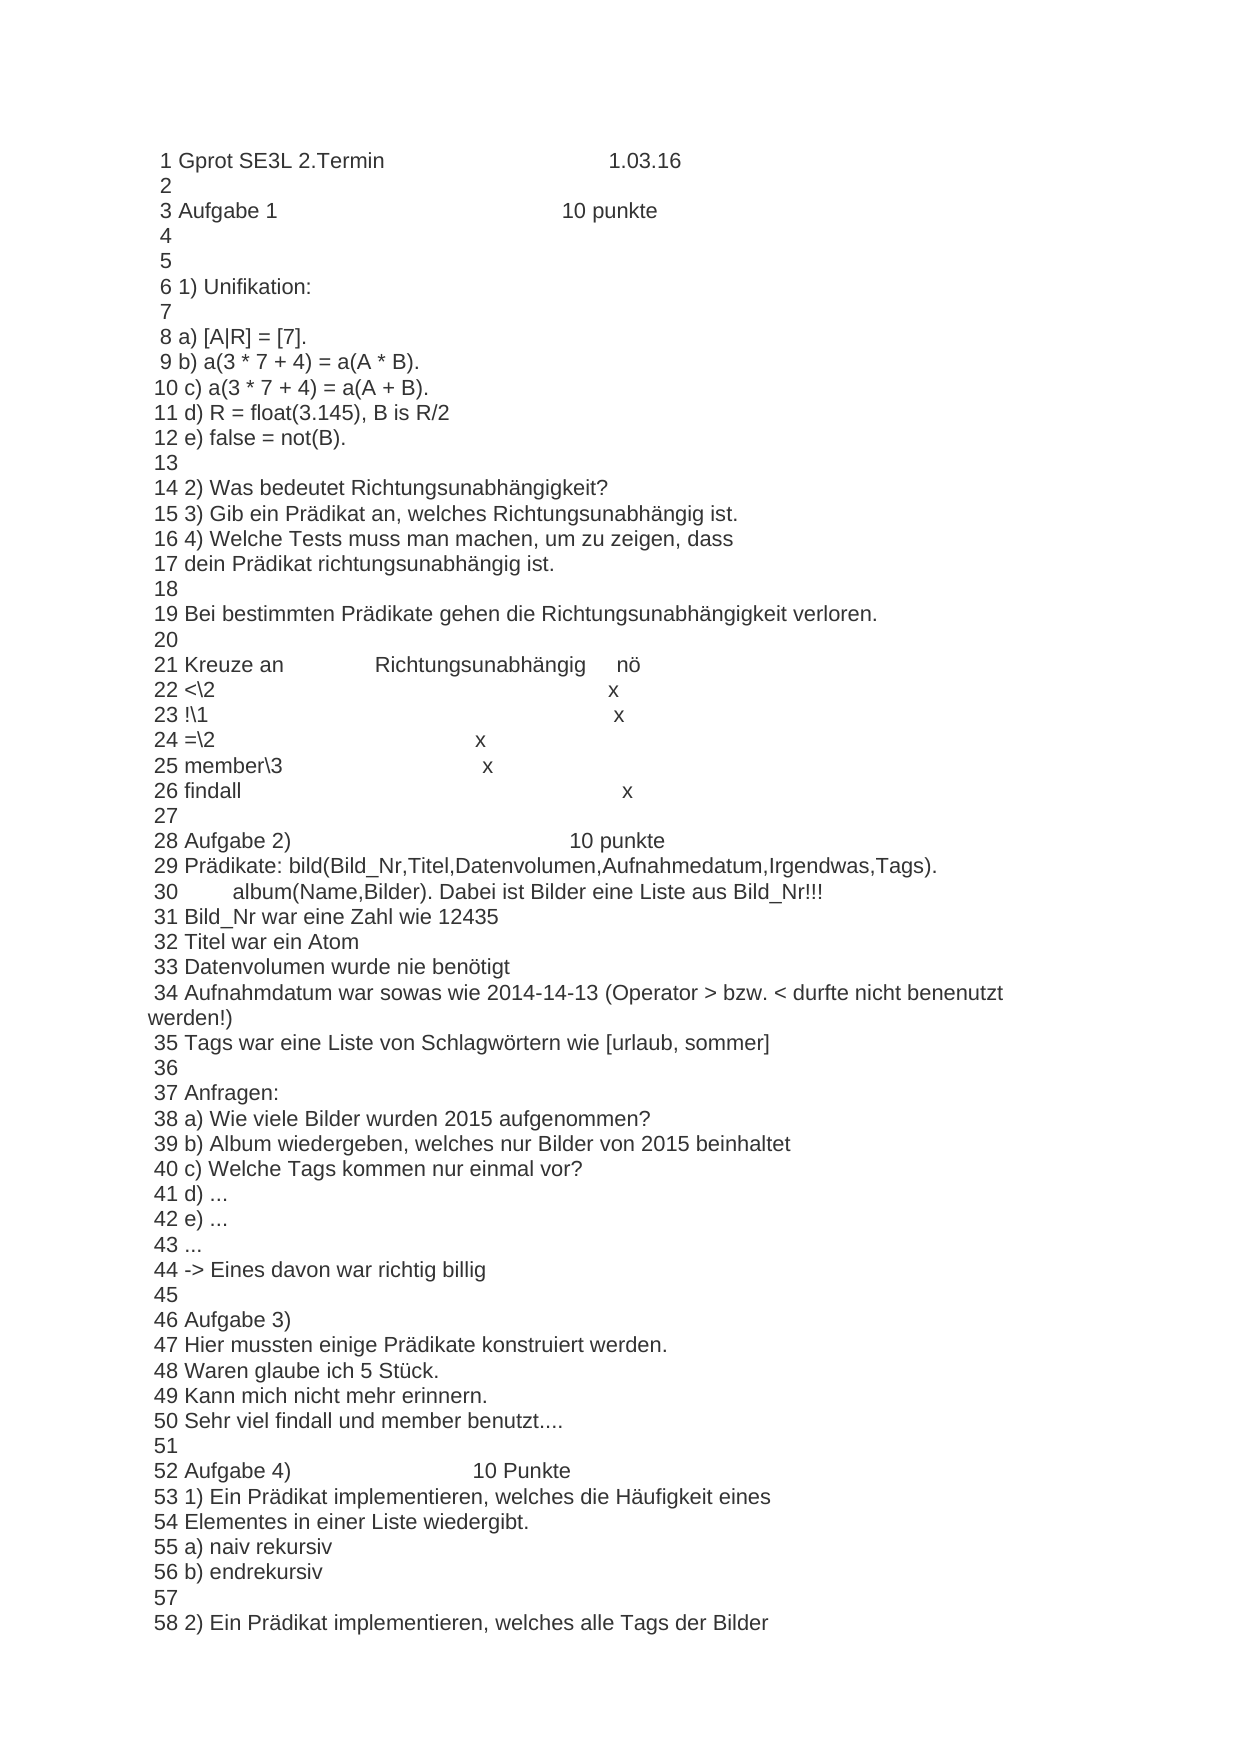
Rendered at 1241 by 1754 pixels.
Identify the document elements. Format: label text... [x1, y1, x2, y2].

text 1 Gprot SE3L 2.Termin 1.03.16 2 3 Aufgabe 1 10 punkte 4 5 6 1) Unifikation: 7 8 a) [A|R] = [7]. 9 b) a(3 * 7 + 4) = a(A * B). 10 c) a(3 * 7 + 4) = a(A + B). 11 d) R = float(3.145), B is R/2 12 e) false = not(B). 13 14 2) Was bedeutet Richtungsunabhängigkeit? 15 3) Gib ein Prädikat an, welches Richtungsunabhängig ist. 16 4) Welche Tests muss man machen, um zu zeigen, dass 17 dein Prädikat richtungsunabhängig ist. 18 19 Bei bestimmten Prädikate gehen die Richtungsunabhängigkeit verloren. 20 21 Kreuze an Richtungsunabhängig nö 22 <\2 x 23 !\1 x 24 =\2 x 25 member\3 x 26 findall x 27 28 Aufgabe 2) 10 punkte 29 Prädikate: bild(Bild_Nr,Titel,Datenvolumen,Aufnahmedatum,Irgendwas,Tags). 30 album(Name,Bilder). Dabei ist Bilder eine Liste aus Bild_Nr!!! 31 Bild_Nr war eine Zahl wie 12435 32 Titel war ein Atom 33 Datenvolumen wurde nie benötigt 34 Aufnahmdatum war sowas wie 2014-14-13 (Operator > bzw. < durfte nicht benenutzt werden!) 35 Tags war eine Liste von Schlagwörtern wie [urlaub, sommer] 36 37 Anfragen: 38 a) Wie viele Bilder wurden 2015 aufgenommen? 39 b) Album wiedergeben, welches nur Bilder von 2015 beinhaltet 40 c) Welche Tags kommen nur einmal vor? 41 d) ... 42 e) ... 43 ... 44 -> Eines davon war richtig billig 45 46 Aufgabe 3) 47 Hier mussten einige Prädikate konstruiert werden. 48 Waren glaube ich 5 Stück. 49 Kann mich nicht mehr erinnern. 50 Sehr viel findall und member benutzt.... 51 52 Aufgabe 4) 10 Punkte 53 1) Ein Prädikat implementieren, welches die Häufigkeit eines 54 Elementes in einer Liste wiedergibt. 55 a) naiv rekursiv 56 b) endrekursiv 57 58 2) Ein Prädikat implementieren, welches alle Tags der Bilder [148, 148, 1093, 1635]
